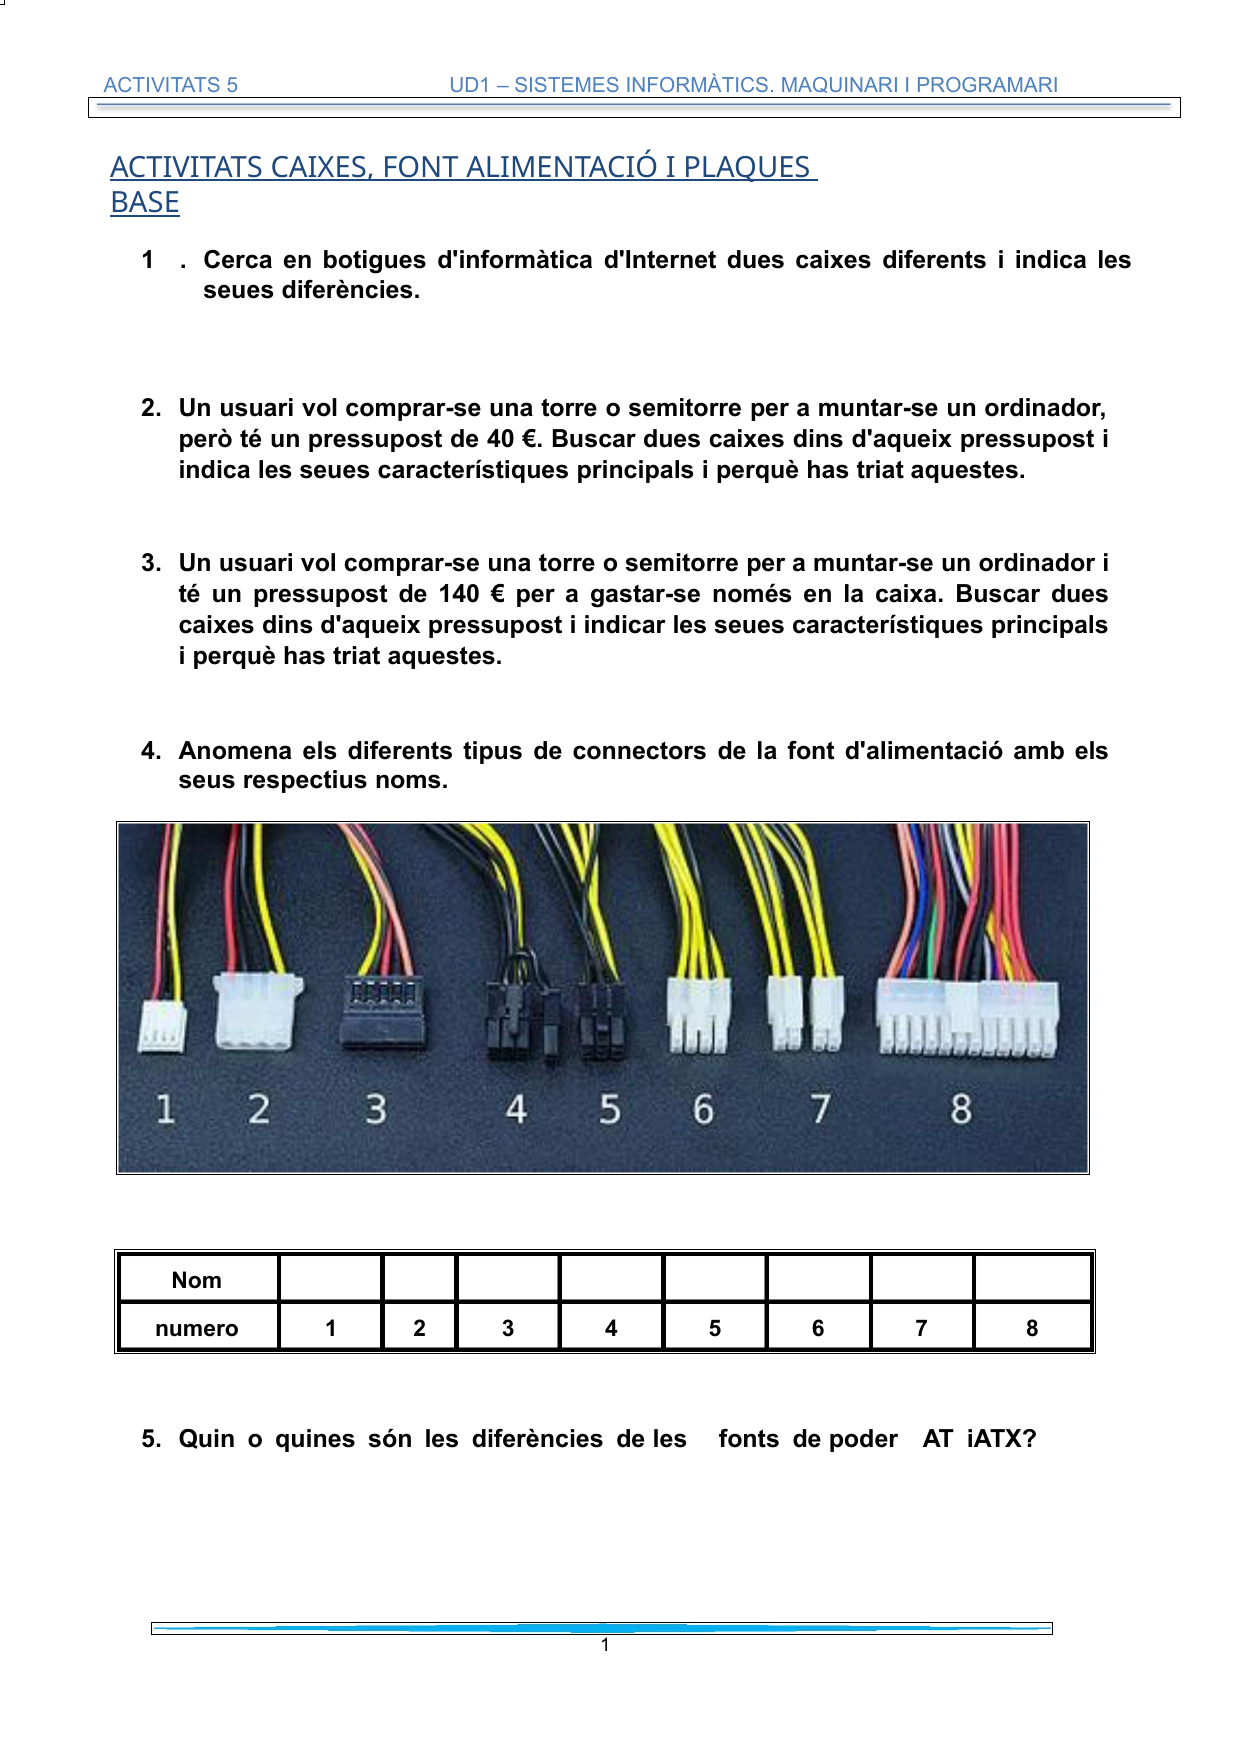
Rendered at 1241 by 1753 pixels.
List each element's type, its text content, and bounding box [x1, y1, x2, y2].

text 6 [812, 1316, 849, 1342]
picture [117, 822, 1089, 1174]
text . Un usuari vol comprar-se una torre o semitorre per a muntar-se un ordinador i [155, 549, 1132, 577]
picture [115, 1250, 1095, 1353]
text . Un usuari vol comprar-se una torre o semitorre per a muntar-se un ordinador, [155, 394, 1132, 422]
text 4 [141, 737, 155, 765]
text ACTIVITATS CAIXES, FONT ALIMENTACIÓ I PLAQUES BASE [110, 148, 829, 220]
picture [152, 1623, 1052, 1634]
text UD1 – SISTEMES INFORMÀTICS. MAQUINARI I PROGRAMARI [449, 74, 1083, 97]
text té un pressupost de 140 € per a gastar-se només en la caixa. Buscar dues [178, 580, 1132, 608]
text 3 [141, 549, 155, 577]
text numero [155, 1316, 264, 1342]
text seus respectius noms. [178, 766, 1132, 794]
text . Quin o quines són les diferències de les fonts de poder AT iATX? [155, 1425, 1064, 1453]
text 8 [1026, 1316, 1063, 1342]
text 1 [324, 1316, 362, 1342]
text però té un pressupost de 40 €. Buscar dues caixes dins d'aqueix pressupost i [178, 425, 1132, 453]
text . Cerca en botigues d'informàtica d'Internet dues caixes diferents i indica les [179, 246, 1157, 274]
text seues diferències. [203, 277, 1157, 304]
text . Anomena els diferents tipus de connectors de la font d'alimentació amb els [155, 737, 1132, 765]
text 1 [141, 246, 179, 274]
text Nom [171, 1268, 247, 1294]
text 3 [502, 1316, 539, 1342]
text 7 [915, 1316, 953, 1342]
text 2 [141, 394, 155, 422]
text 2 [413, 1316, 451, 1342]
text indica les seues característiques principals i perquè has triat aquestes. [178, 456, 1132, 484]
text caixes dins d'aqueix pressupost i indicar les seues característiques principals [178, 611, 1132, 639]
text 4 [605, 1316, 643, 1342]
picture [89, 98, 1180, 117]
text ACTIVITATS 5 [103, 74, 266, 97]
text i perquè has triat aquestes. [178, 642, 1132, 670]
text 1 [600, 1634, 635, 1656]
text 5 [708, 1316, 746, 1342]
text 5 [141, 1425, 155, 1453]
